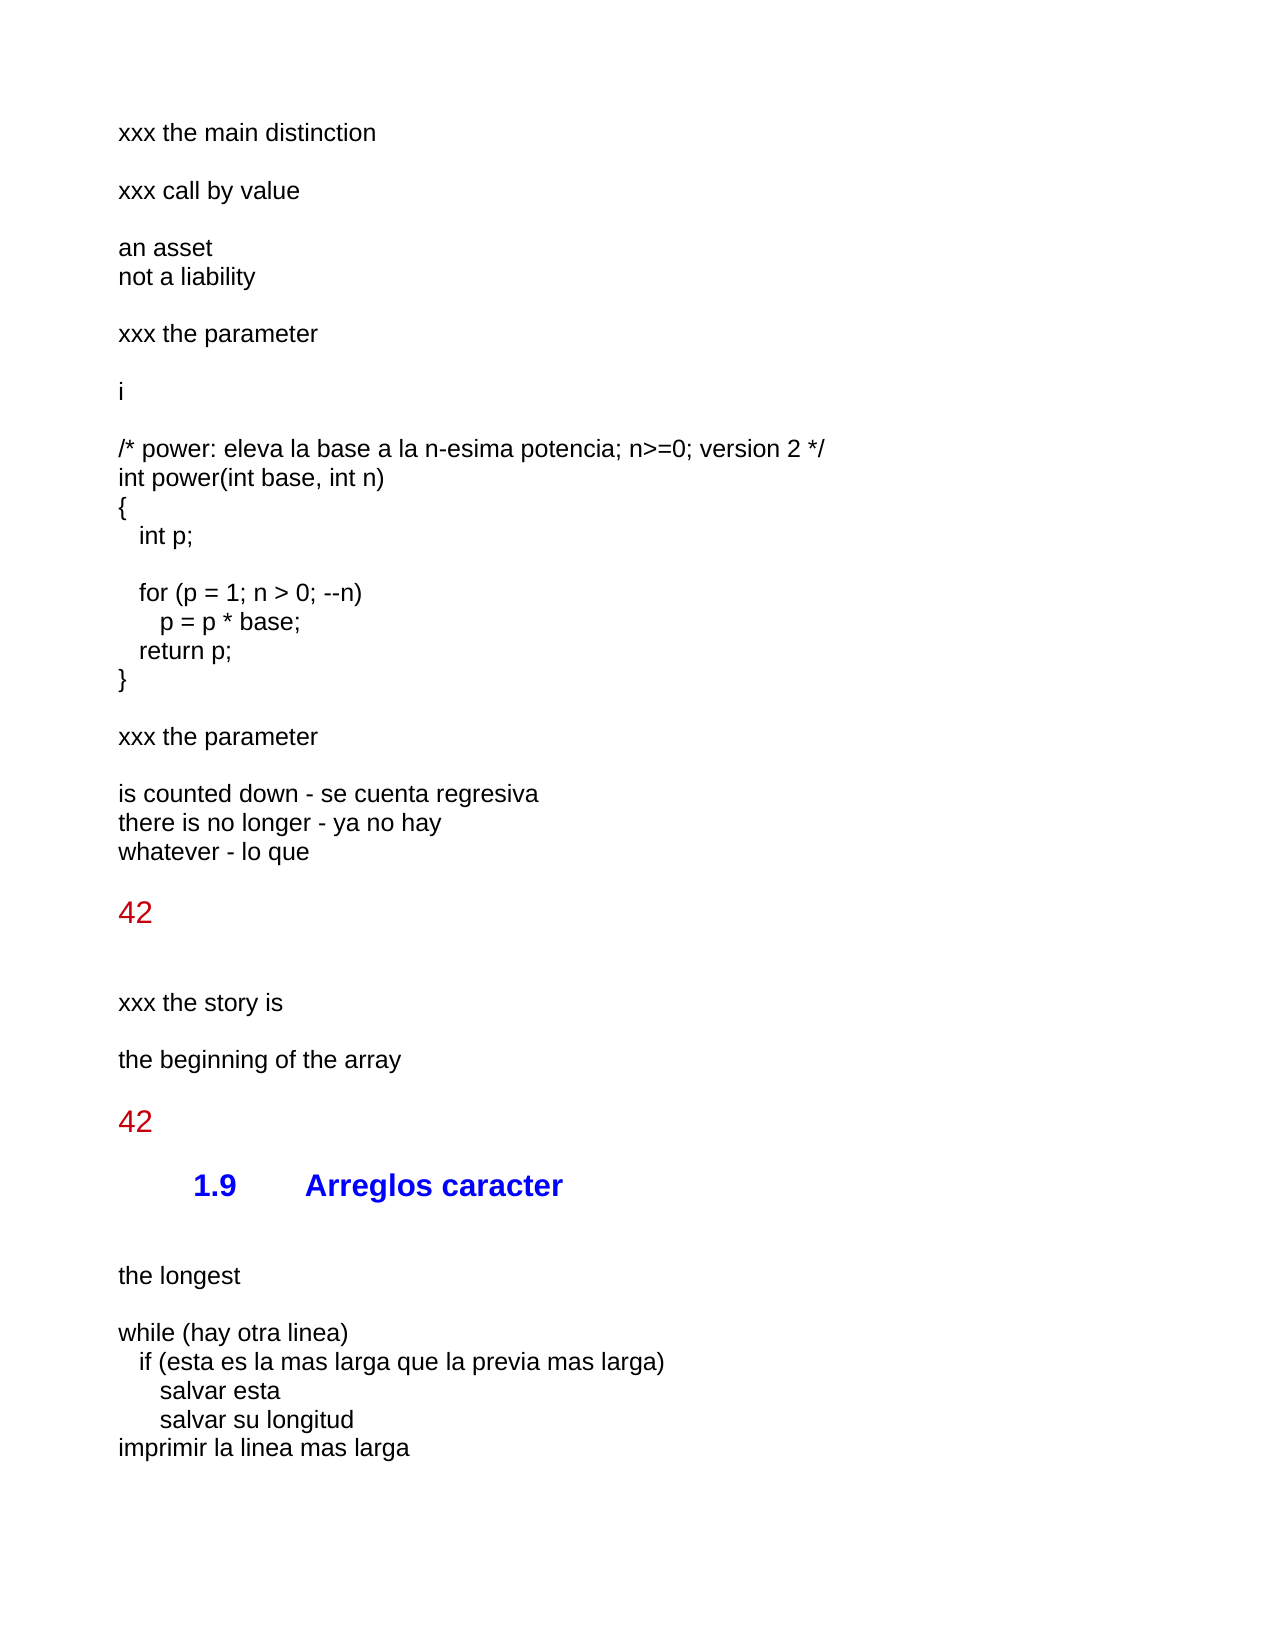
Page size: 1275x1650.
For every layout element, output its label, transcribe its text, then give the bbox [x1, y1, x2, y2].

text xxx the parameter [118, 319, 1157, 348]
text xxx the parameter [118, 722, 1157, 751]
text p = p * base; [118, 607, 1157, 636]
text { [118, 492, 1157, 521]
text there is no longer - ya no hay [118, 808, 1157, 837]
text salvar su longitud [118, 1405, 1157, 1433]
text 42 [118, 1103, 1157, 1139]
text } [118, 664, 1157, 693]
text int p; [118, 521, 1157, 549]
text 42 [118, 894, 1157, 930]
text i [118, 377, 1157, 406]
text the beginning of the array [118, 1045, 1157, 1074]
text while (hay otra linea) [118, 1318, 1157, 1347]
list Arreglos caracter [193, 1167, 1157, 1203]
text salvar esta [118, 1376, 1157, 1405]
text xxx the story is [118, 988, 1157, 1017]
text xxx the main distinction [118, 118, 1157, 147]
text imprimir la linea mas larga [118, 1433, 1157, 1462]
text is counted down - se cuenta regresiva [118, 779, 1157, 808]
text int power(int base, int n) [118, 463, 1157, 492]
text not a liability [118, 262, 1157, 291]
text return p; [118, 636, 1157, 664]
text /* power: eleva la base a la n-esima potencia; n>=0; version 2 */ [118, 434, 1157, 463]
text xxx call by value [118, 176, 1157, 204]
text whatever - lo que [118, 837, 1157, 866]
text for (p = 1; n > 0; --n) [118, 578, 1157, 607]
text the longest [118, 1261, 1157, 1290]
text an asset [118, 233, 1157, 262]
text if (esta es la mas larga que la previa mas larga) [118, 1347, 1157, 1376]
